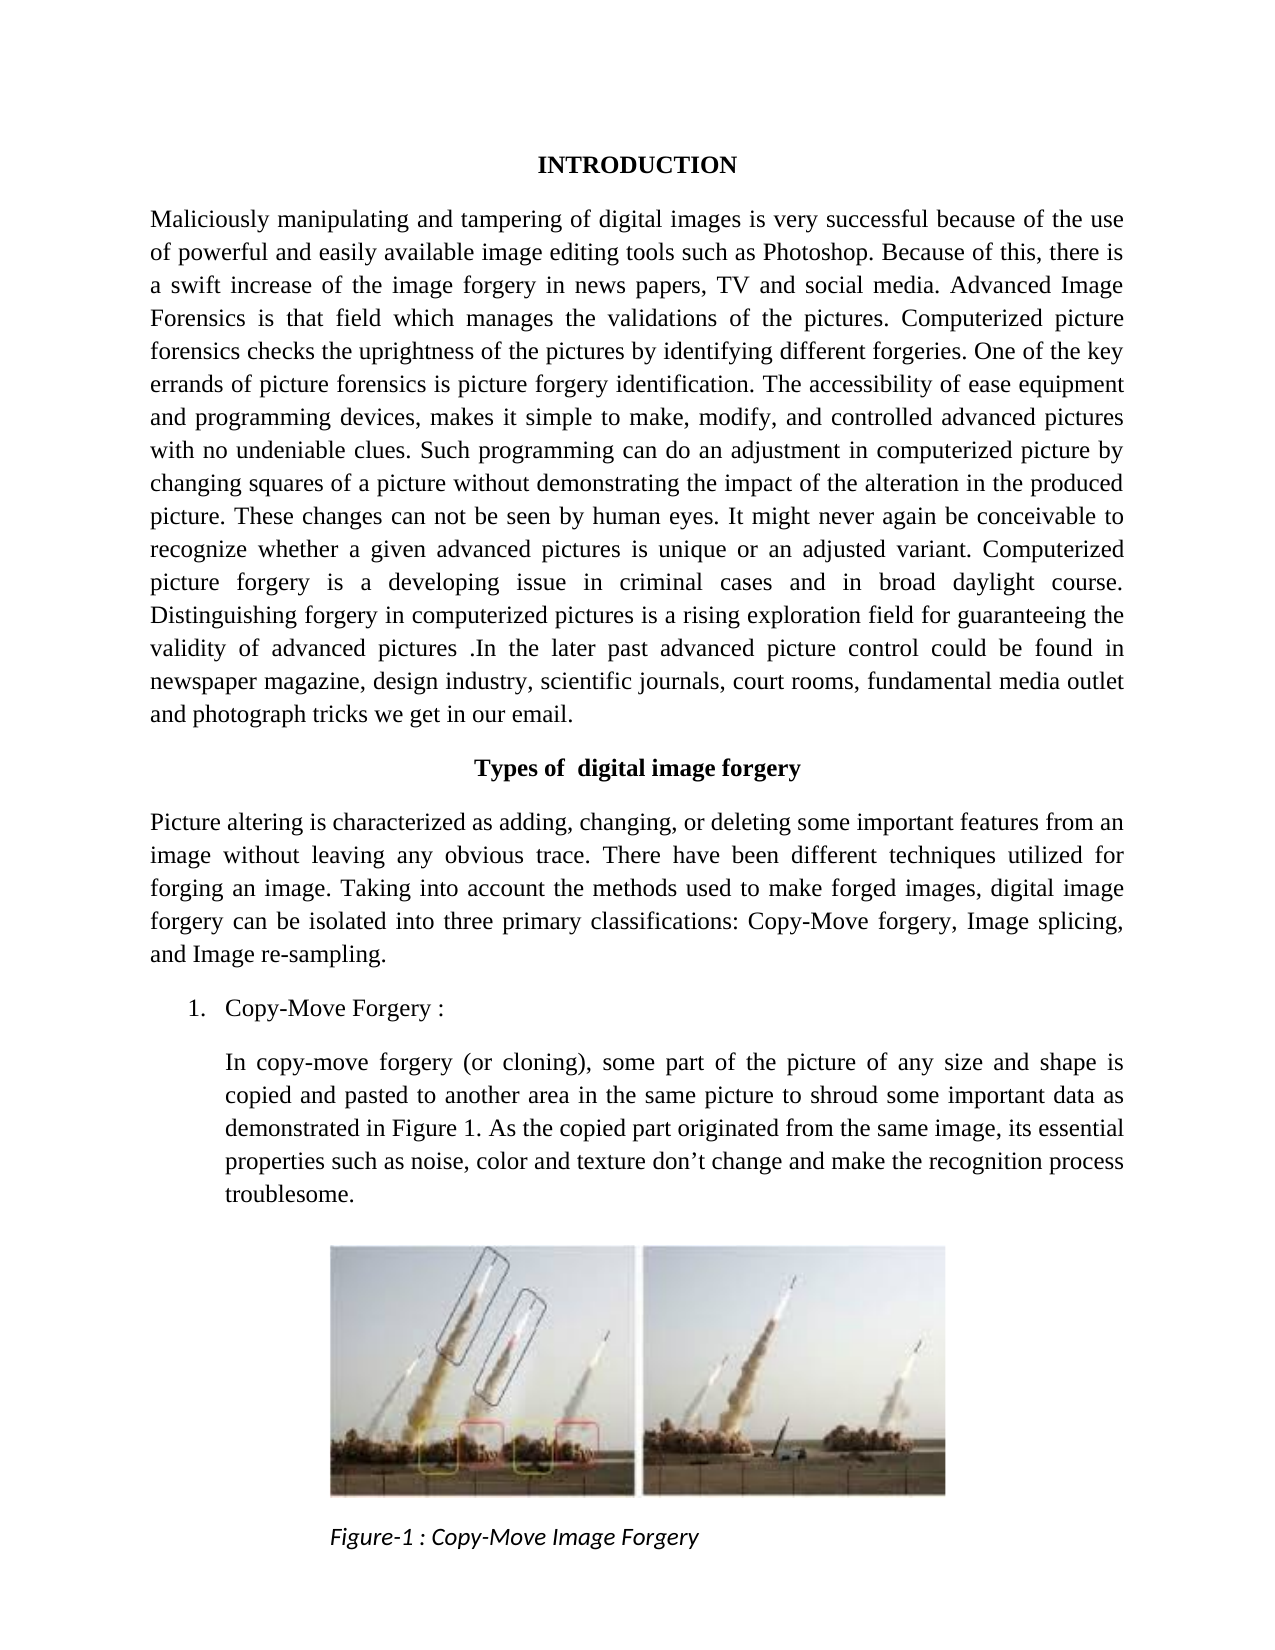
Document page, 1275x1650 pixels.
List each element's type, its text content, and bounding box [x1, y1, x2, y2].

text Picture altering is characterized as adding, changing, or deleting some important features from an image without leaving any obvious trace. There have been different techniques utilized for forging an image. Taking into account the methods used to make forged images, digital image forgery can be isolated into three primary classifications: Copy-Move forgery, Image splicing, and Image re-sampling. [150, 807, 1125, 968]
text INTRODUCTION [150, 150, 1125, 179]
text Figure-1 : Copy-Move Image Forgery [330, 1498, 945, 1551]
list In copy-move forgery (or cloning), some part of the picture of any size and shape is copied and pasted to another area in the same picture to shroud some important data as demonstrated in Figure 1. As the copied part originated from the same image, its essential properties such as noise, color and texture don’t change and make the recognition process troublesome. [187, 1047, 1125, 1207]
picture [329, 1245, 946, 1498]
text Types of digital image forgery [150, 753, 1125, 782]
text Maliciously manipulating and tampering of digital images is very successful because of the use of powerful and easily available image editing tools such as Photoshop. Because of this, there is a swift increase of the image forgery in news papers, TV and social media. Advanced Image Forensics is that field which manages the validations of the pictures. Computerized picture forensics checks the uprightness of the pictures by identifying different forgeries. One of the key errands of picture forensics is picture forgery identification. The accessibility of ease equipment and programming devices, makes it simple to make, modify, and controlled advanced pictures with no undeniable clues. Such programming can do an adjustment in computerized picture by changing squares of a picture without demonstrating the impact of the alteration in the produced picture. These changes can not be seen by human eyes. It might never again be conceivable to recognize whether a given advanced pictures is unique or an adjusted variant. Computerized picture forgery is a developing issue in criminal cases and in broad daylight course. Distinguishing forgery in computerized pictures is a rising exploration field for guaranteeing the validity of advanced pictures .In the later past advanced picture control could be found in newspaper magazine, design industry, scientific journals, court rooms, fundamental media outlet and photograph tricks we get in our email. [150, 204, 1125, 728]
list Copy-Move Forgery : [187, 993, 1125, 1022]
